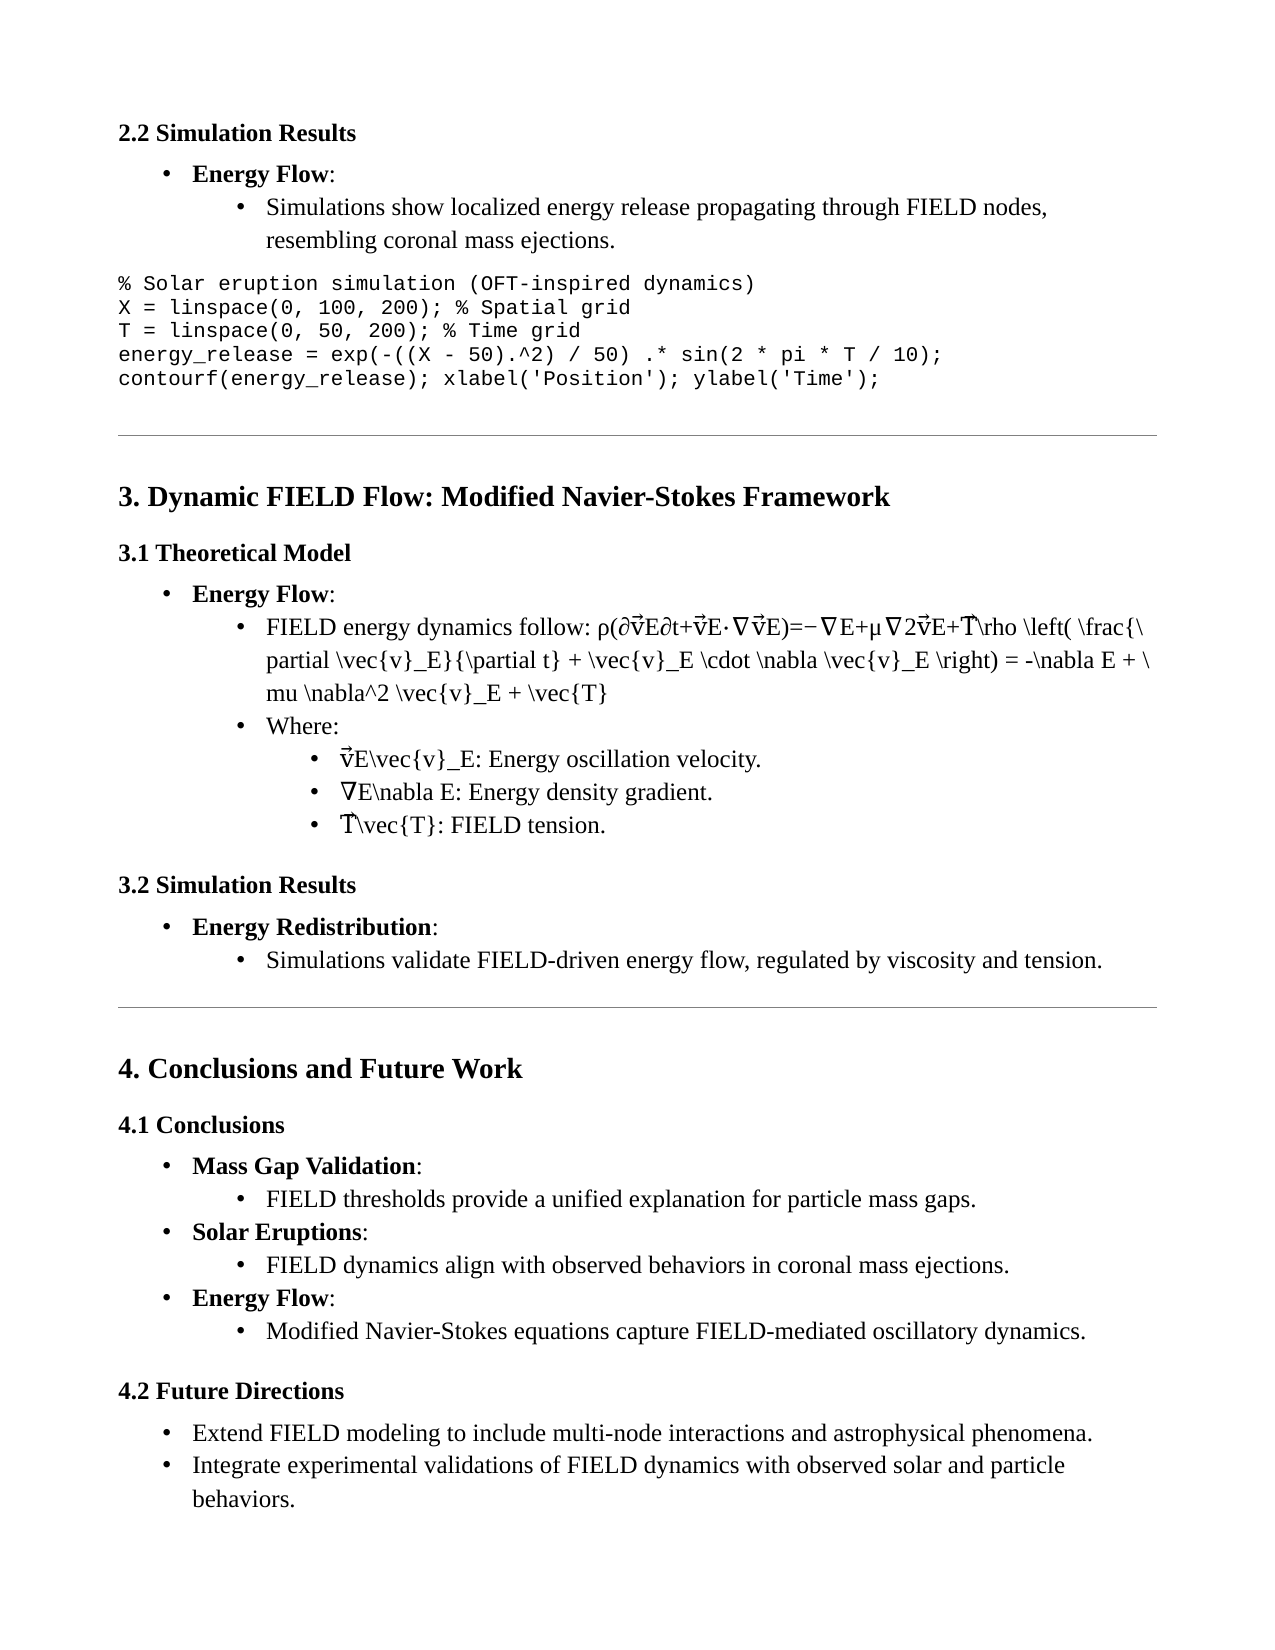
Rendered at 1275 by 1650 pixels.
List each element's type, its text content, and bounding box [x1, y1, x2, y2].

list Mass Gap Validation: [162, 1151, 1157, 1180]
text X = linspace(0, 100, 200); % Spatial grid [118, 297, 1157, 320]
list Energy Flow: [162, 159, 1157, 188]
list Solar Eruptions: [162, 1217, 1157, 1246]
subtitle 3. Dynamic FIELD Flow: Modified Navier-Stokes Framework [118, 479, 1157, 513]
text % Solar eruption simulation (OFT-inspired dynamics) [118, 273, 1157, 297]
list Energy Flow: [162, 579, 1157, 608]
list Where: [236, 711, 1157, 740]
text T = linspace(0, 50, 200); % Time grid [118, 320, 1157, 344]
list Modified Navier-Stokes equations capture FIELD-mediated oscillatory dynamics. [236, 1316, 1157, 1345]
list v⃗E\vec{v}_E: Energy oscillation velocity. [310, 744, 1157, 773]
list FIELD dynamics align with observed behaviors in coronal mass ejections. [236, 1250, 1157, 1279]
subtitle 4.1 Conclusions [118, 1110, 1157, 1139]
subtitle 4.2 Future Directions [118, 1376, 1157, 1405]
subtitle 3.2 Simulation Results [118, 871, 1157, 899]
list FIELD thresholds provide a unified explanation for particle mass gaps. [236, 1184, 1157, 1213]
text contourf(energy_release); xlabel('Position'); ylabel('Time'); [118, 368, 1157, 391]
subtitle 2.2 Simulation Results [118, 118, 1157, 147]
list Extend FIELD modeling to include multi-node interactions and astrophysical phenomena. [162, 1418, 1157, 1446]
list FIELD energy dynamics follow: ρ(∂v⃗E∂t+v⃗E⋅∇v⃗E)=−∇E+μ∇2v⃗E+T⃗\rho \left( \frac{\partial \vec{v}_E}{\partial t} + \vec{v}_E \cdot \nabla \vec{v}_E \right) = -\nabla E + \mu \nabla^2 \vec{v}_E + \vec{T} [236, 612, 1157, 707]
list T⃗\vec{T}: FIELD tension. [310, 811, 1157, 839]
subtitle 3.1 Theoretical Model [118, 538, 1157, 567]
list Integrate experimental validations of FIELD dynamics with observed solar and particle behaviors. [162, 1451, 1157, 1512]
list ∇E\nabla E: Energy density gradient. [310, 777, 1157, 806]
list Energy Redistribution: [162, 912, 1157, 941]
list Simulations validate FIELD-driven energy flow, regulated by viscosity and tension. [236, 945, 1157, 974]
list Simulations show localized energy release propagating through FIELD nodes, resembling coronal mass ejections. [236, 192, 1157, 254]
text energy_release = exp(-((X - 50).^2) / 50) .* sin(2 * pi * T / 10); [118, 344, 1157, 368]
subtitle 4. Conclusions and Future Work [118, 1051, 1157, 1085]
list Energy Flow: [162, 1283, 1157, 1312]
